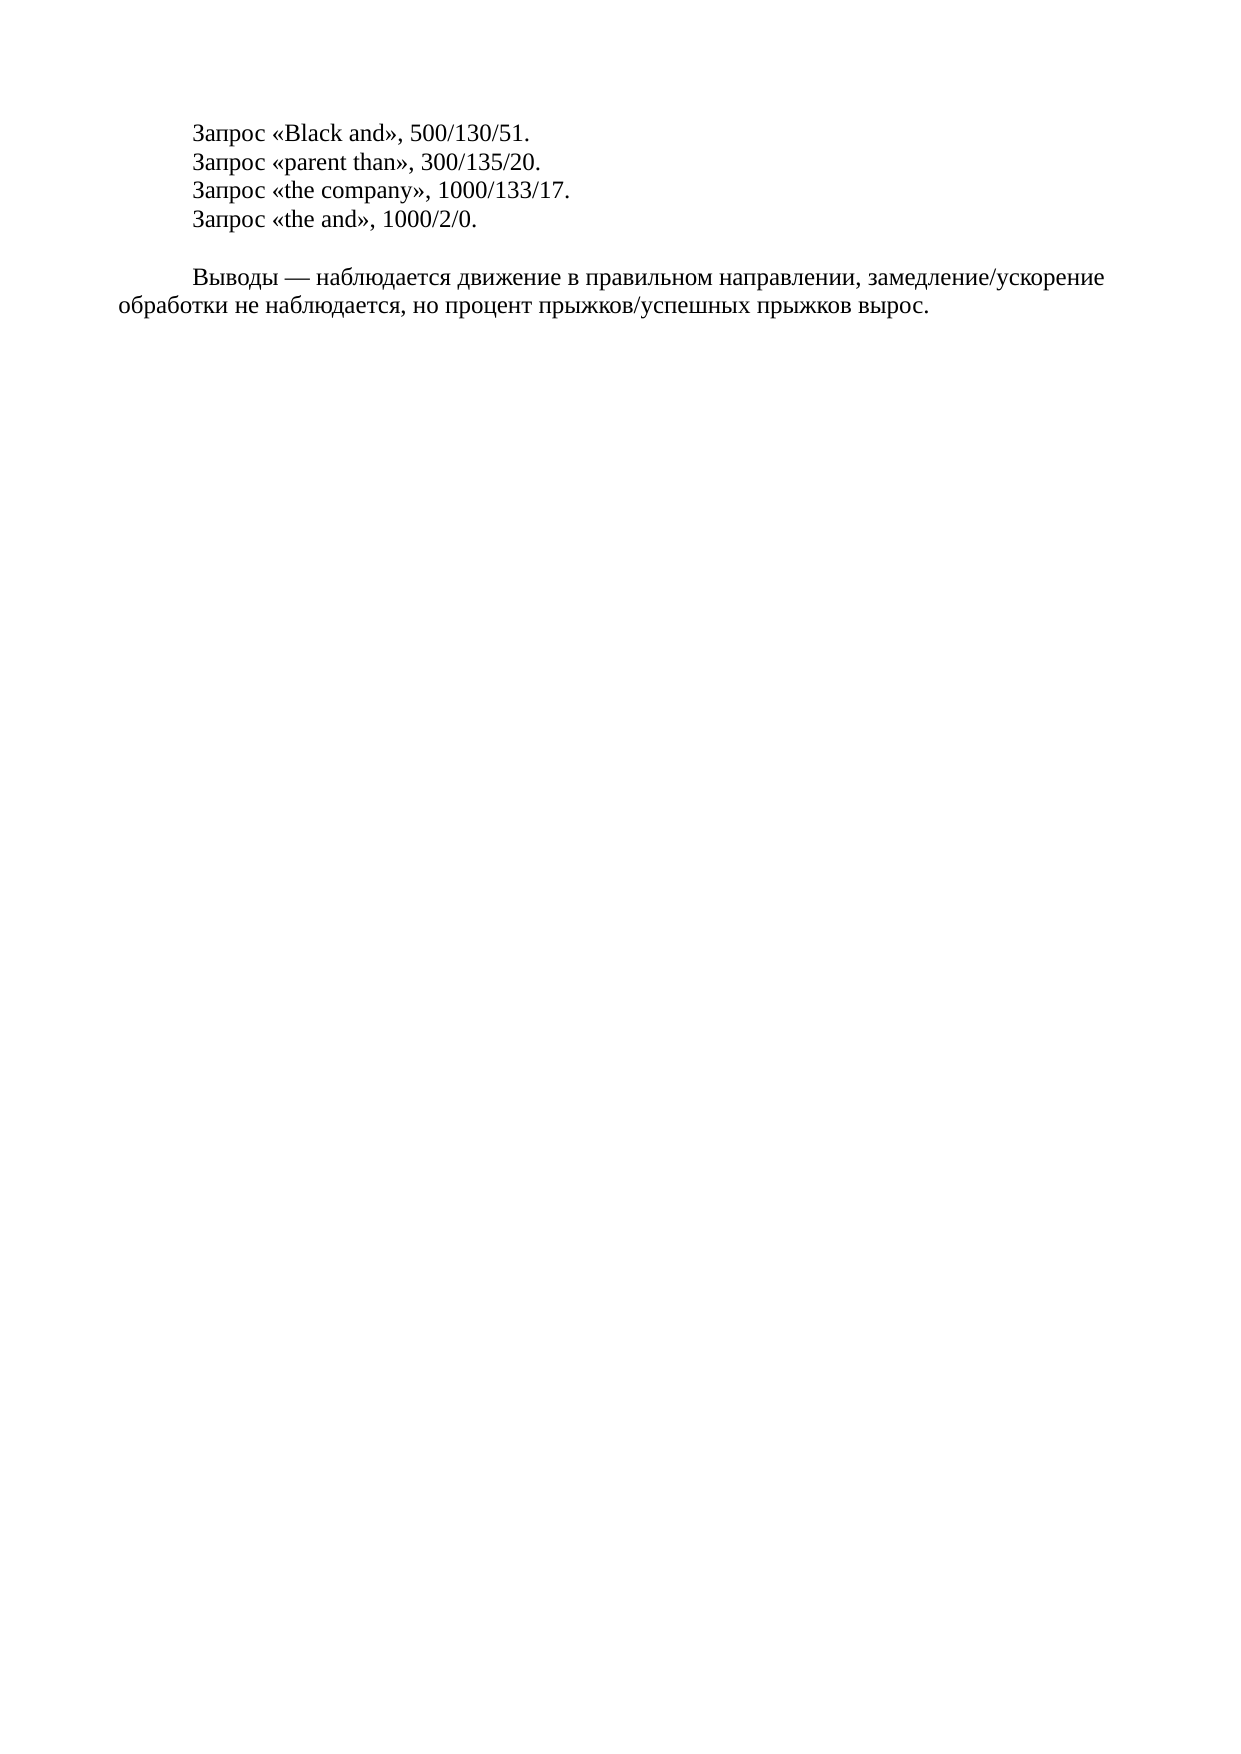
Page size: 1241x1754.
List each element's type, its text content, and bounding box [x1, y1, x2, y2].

text Запрос «Black and», 500/130/51. [118, 118, 1122, 147]
text Запрос «the and», 1000/2/0. [118, 204, 1122, 233]
text Запрос «the company», 1000/133/17. [118, 176, 1122, 204]
text Выводы — наблюдается движение в правильном направлении, замедление/ускорение обработки не наблюдается, но процент прыжков/успешных прыжков вырос. [118, 262, 1122, 319]
text Запрос «parent than», 300/135/20. [118, 147, 1122, 176]
